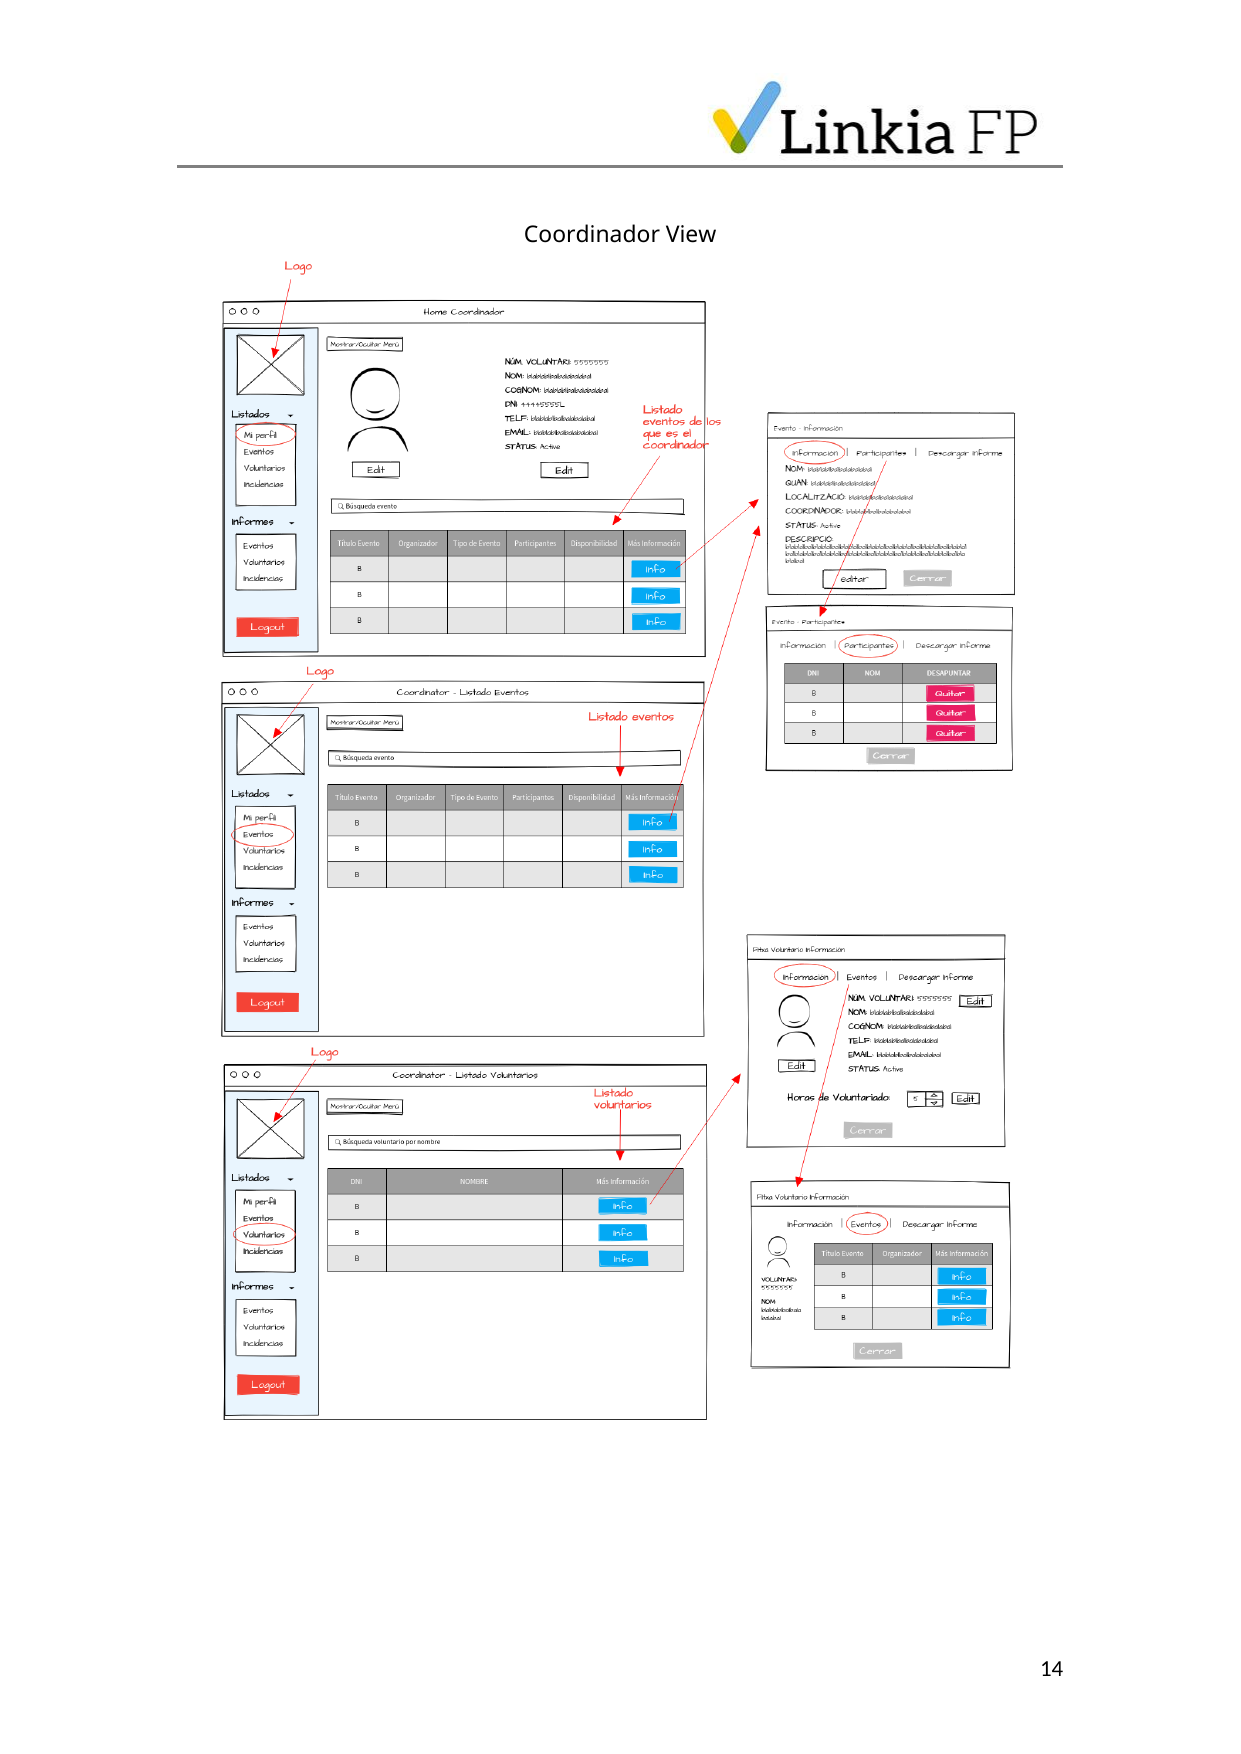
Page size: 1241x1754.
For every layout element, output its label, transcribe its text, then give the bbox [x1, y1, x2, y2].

text Coordinador View [177, 218, 1063, 251]
picture [177, 251, 1064, 1425]
